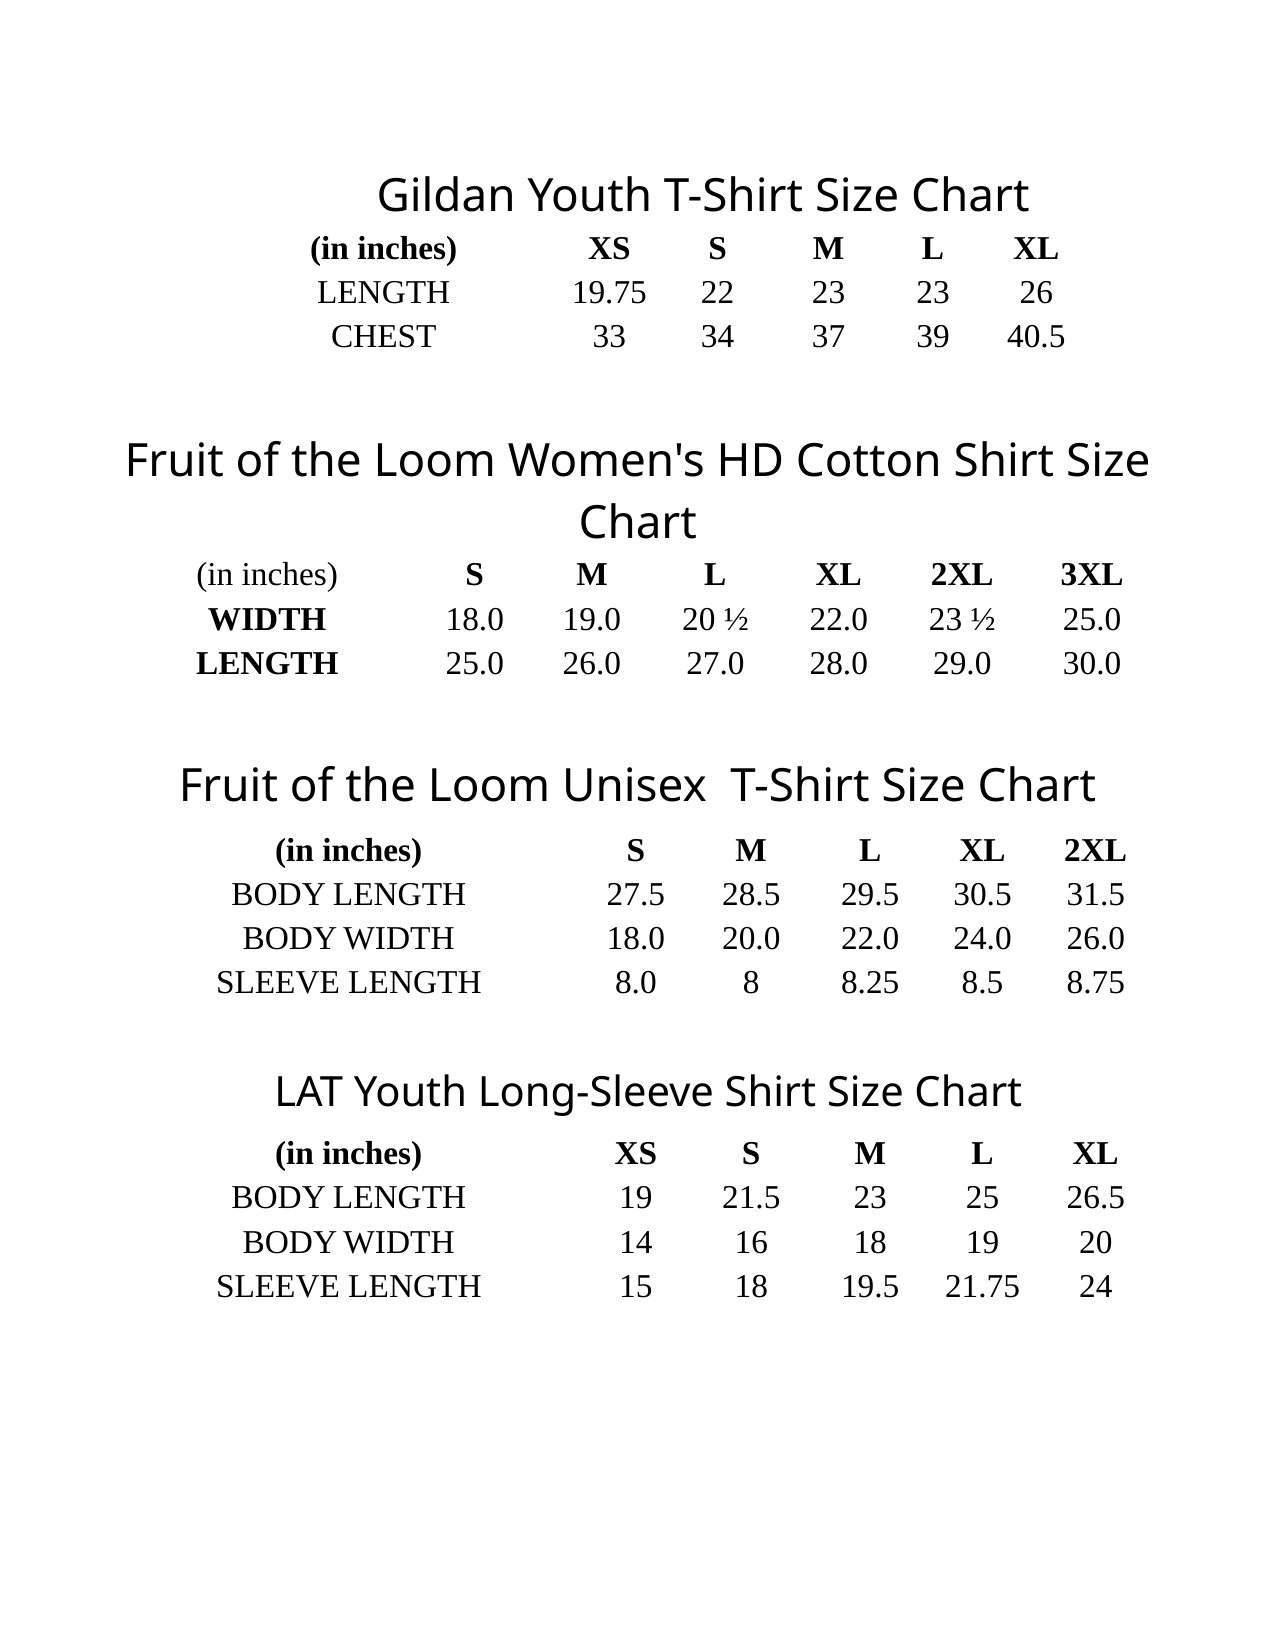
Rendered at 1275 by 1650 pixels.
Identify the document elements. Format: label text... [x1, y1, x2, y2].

table_cell 22.0 [810, 916, 931, 960]
table_header M [810, 1131, 931, 1175]
table_header XS [556, 225, 662, 269]
table_header M [533, 552, 650, 596]
table_header S [416, 552, 533, 596]
table_header (in inches) [211, 225, 556, 269]
table_cell 31.5 [1034, 871, 1157, 916]
table_header S [579, 827, 692, 871]
table_header XL [1034, 1131, 1157, 1175]
table_cell 21.5 [692, 1175, 809, 1219]
table_cell 19.0 [533, 596, 650, 640]
table_cell BODY LENGTH [118, 1175, 579, 1219]
table_cell 23 [772, 269, 884, 313]
table_cell 15 [579, 1263, 692, 1307]
table_cell 30.0 [1027, 640, 1157, 684]
table_cell 26 [981, 269, 1091, 313]
table_cell 37 [772, 313, 884, 357]
table_cell 20.0 [692, 916, 809, 960]
table_cell 26.0 [1034, 916, 1157, 960]
table_cell 8 [692, 960, 809, 1004]
table_header XL [931, 827, 1034, 871]
table_cell 19.75 [556, 269, 662, 313]
table_cell 18 [692, 1263, 809, 1307]
table_cell 28.0 [780, 640, 897, 684]
table_cell 40.5 [981, 313, 1091, 357]
table_cell 27.0 [650, 640, 780, 684]
table_cell 16 [692, 1219, 809, 1263]
table_cell 23 [885, 269, 981, 313]
table_cell 18.0 [416, 596, 533, 640]
table_header 3XL [1027, 552, 1157, 596]
table_header (in inches) [118, 827, 579, 871]
table_header 2XL [897, 552, 1027, 596]
table_header (in inches) [118, 1131, 579, 1175]
text Fruit of the Loom Women's HD Cotton Shirt Size Chart [118, 427, 1157, 552]
table_cell 39 [885, 313, 981, 357]
table_cell 22 [663, 269, 772, 313]
table_cell 34 [663, 313, 772, 357]
table_cell 24.0 [931, 916, 1034, 960]
table_cell SLEEVE LENGTH [118, 960, 579, 1004]
text LAT Youth Long-Sleeve Shirt Size Chart [118, 1061, 1157, 1118]
table_cell 18.0 [579, 916, 692, 960]
table_cell WIDTH [118, 596, 416, 640]
table_cell 25 [931, 1175, 1034, 1219]
table_cell 25.0 [1027, 596, 1157, 640]
table_cell 18 [810, 1219, 931, 1263]
text Fruit of the Loom Unisex T-Shirt Size Chart [118, 752, 1157, 815]
table_cell 22.0 [780, 596, 897, 640]
table_cell 26.5 [1034, 1175, 1157, 1219]
table_header XS [579, 1131, 692, 1175]
table_header XL [981, 225, 1091, 269]
table_cell 30.5 [931, 871, 1034, 916]
table_cell 19.5 [810, 1263, 931, 1307]
table_cell 27.5 [579, 871, 692, 916]
table_cell 33 [556, 313, 662, 357]
table_header L [810, 827, 931, 871]
table_cell 8.5 [931, 960, 1034, 1004]
text Gildan Youth T-Shirt Size Chart [118, 163, 1157, 225]
table_cell BODY WIDTH [118, 916, 579, 960]
table_header M [772, 225, 884, 269]
table_header 2XL [1034, 827, 1157, 871]
table_cell 20 [1034, 1219, 1157, 1263]
table_header L [885, 225, 981, 269]
table_cell 28.5 [692, 871, 809, 916]
table_cell BODY LENGTH [118, 871, 579, 916]
table_header S [692, 1131, 809, 1175]
table_cell 8.25 [810, 960, 931, 1004]
table_cell 25.0 [416, 640, 533, 684]
table_cell LENGTH [211, 269, 556, 313]
table_header M [692, 827, 809, 871]
table_cell LENGTH [118, 640, 416, 684]
table_cell 14 [579, 1219, 692, 1263]
table_cell 8.0 [579, 960, 692, 1004]
table_header XL [780, 552, 897, 596]
table_header L [931, 1131, 1034, 1175]
table_cell 24 [1034, 1263, 1157, 1307]
table_cell 23 [810, 1175, 931, 1219]
table_cell 26.0 [533, 640, 650, 684]
table_cell 20 ½ [650, 596, 780, 640]
table_cell 29.5 [810, 871, 931, 916]
table_cell BODY WIDTH [118, 1219, 579, 1263]
table_cell 19 [931, 1219, 1034, 1263]
table_cell 23 ½ [897, 596, 1027, 640]
table_cell 8.75 [1034, 960, 1157, 1004]
table_cell CHEST [211, 313, 556, 357]
table_cell SLEEVE LENGTH [118, 1263, 579, 1307]
table_cell 19 [579, 1175, 692, 1219]
table_header L [650, 552, 780, 596]
table_header S [663, 225, 772, 269]
table_header (in inches) [118, 552, 416, 596]
table_cell 29.0 [897, 640, 1027, 684]
table_cell 21.75 [931, 1263, 1034, 1307]
